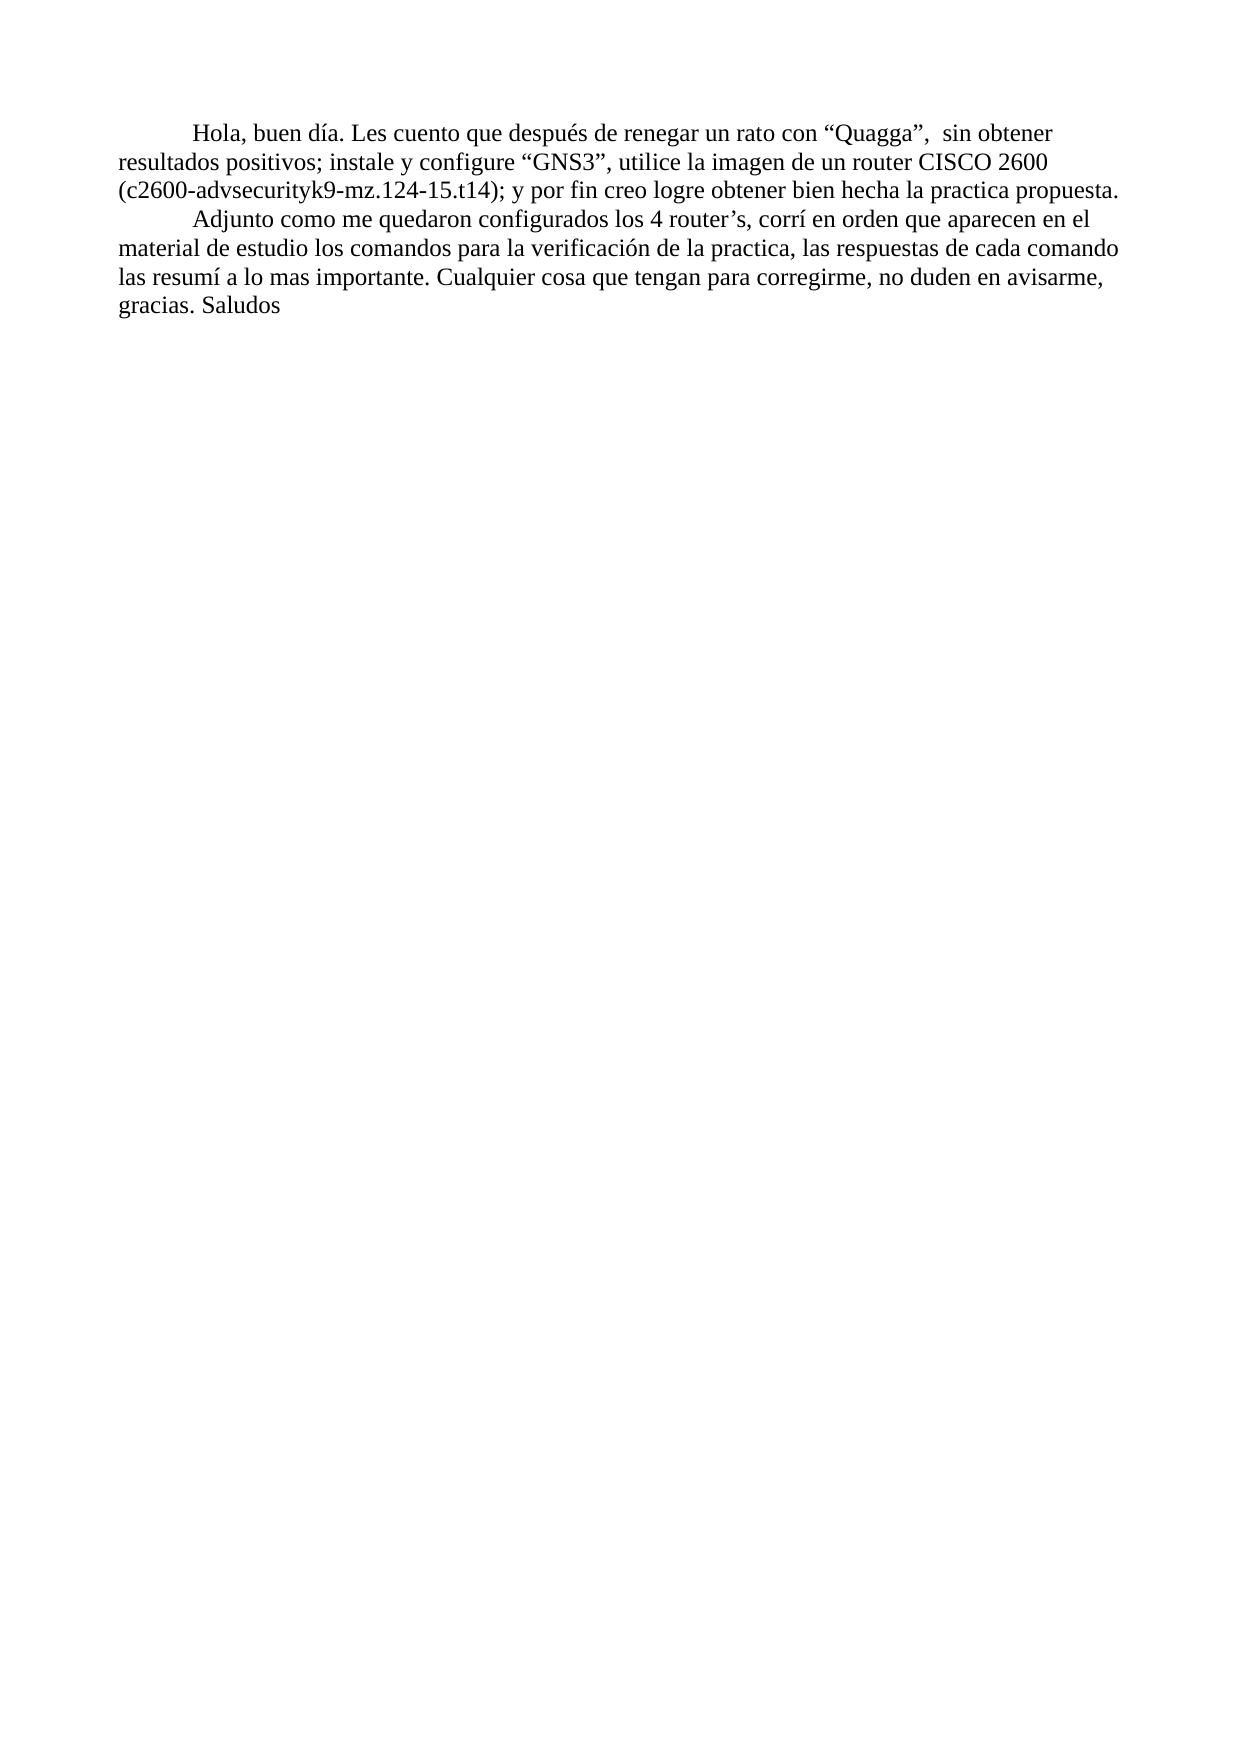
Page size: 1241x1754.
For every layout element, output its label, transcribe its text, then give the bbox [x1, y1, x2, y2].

text Adjunto como me quedaron configurados los 4 router’s, corrí en orden que aparecen en el material de estudio los comandos para la verificación de la practica, las respuestas de cada comando las resumí a lo mas importante. Cualquier cosa que tengan para corregirme, no duden en avisarme, gracias. Saludos [118, 204, 1122, 319]
text Hola, buen día. Les cuento que después de renegar un rato con “Quagga”, sin obtener resultados positivos; instale y configure “GNS3”, utilice la imagen de un router CISCO 2600 (c2600-advsecurityk9-mz.124-15.t14); y por fin creo logre obtener bien hecha la practica propuesta. [118, 118, 1122, 204]
